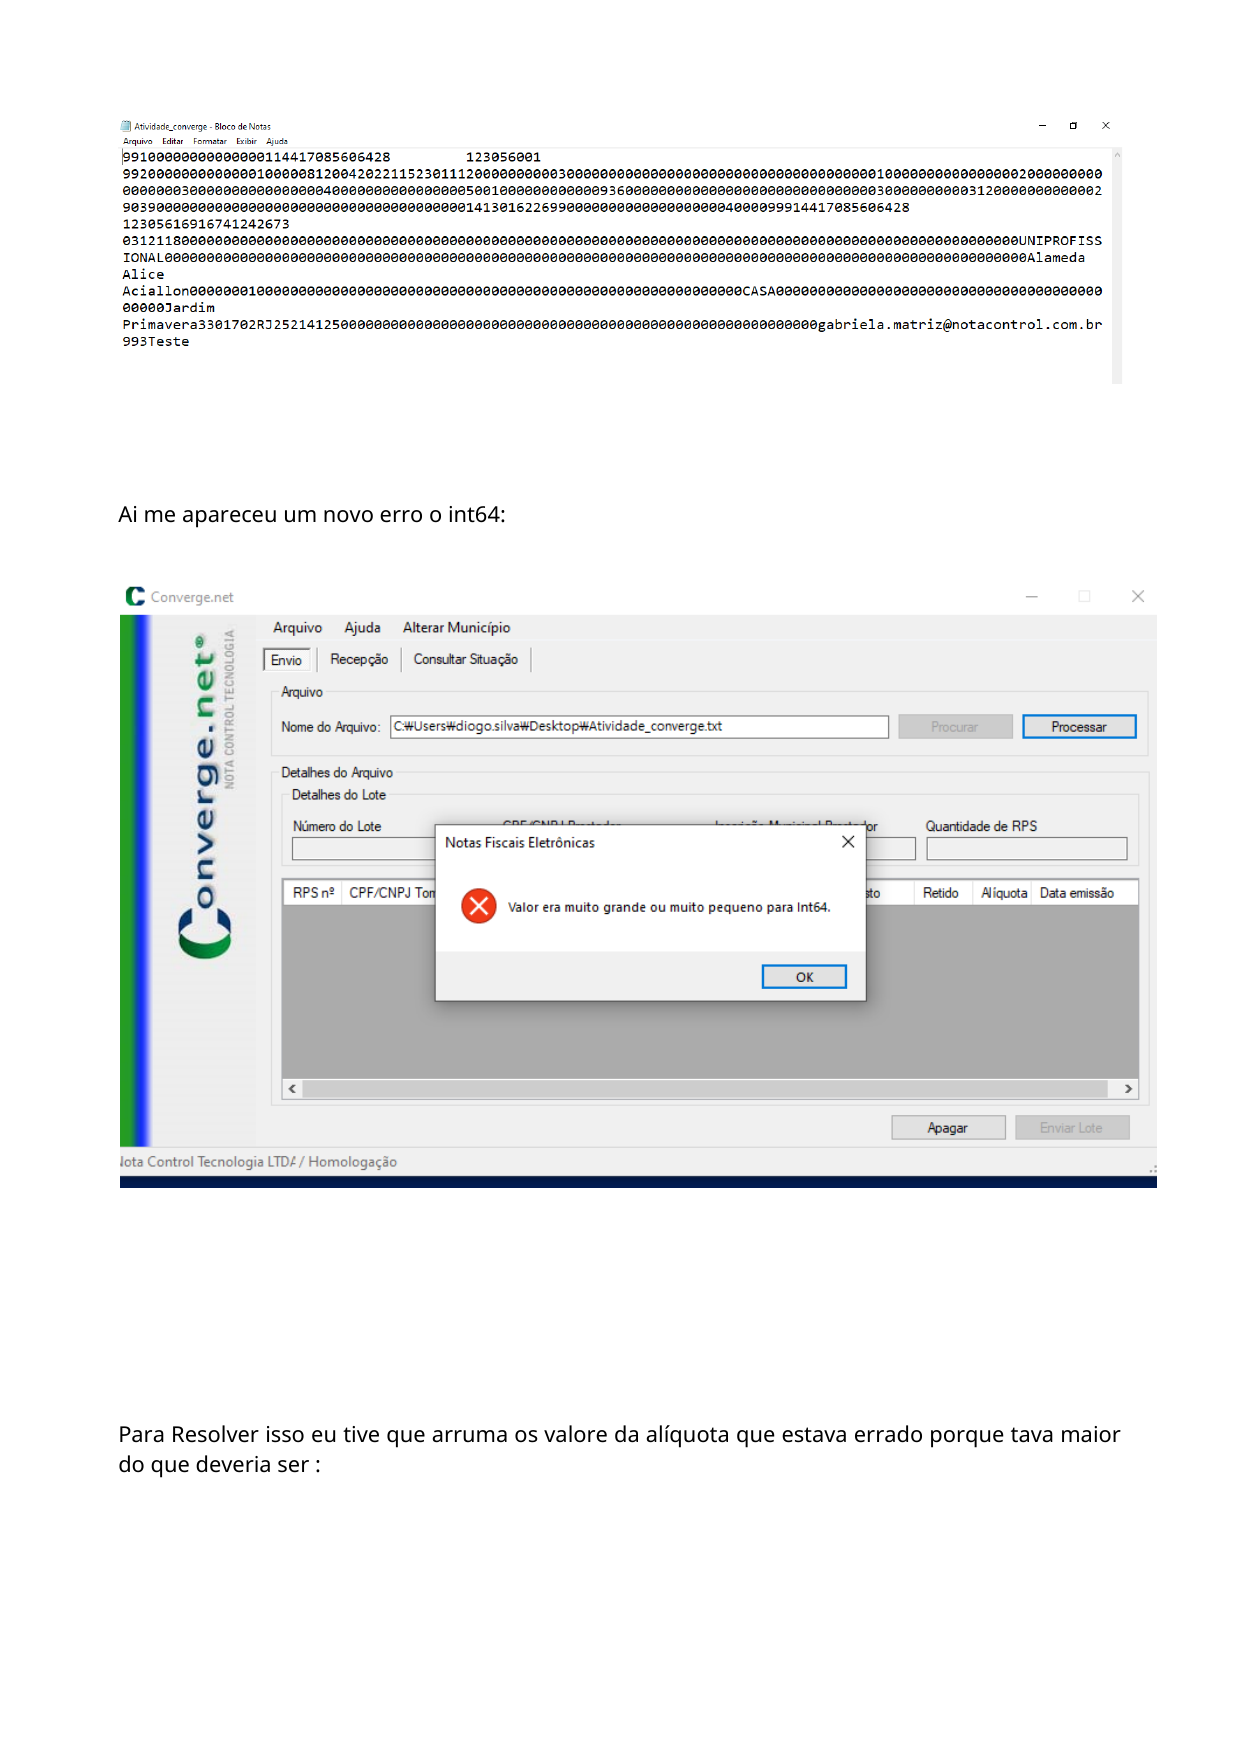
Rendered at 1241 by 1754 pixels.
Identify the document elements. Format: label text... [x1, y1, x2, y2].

picture [120, 583, 1157, 1188]
list Para Resolver isso eu tive que arruma os valore da alíquota que estava errado porque tava maior do que deveria ser : [118, 1419, 1122, 1479]
list Ai me apareceu um novo erro o int64: [118, 499, 1122, 529]
